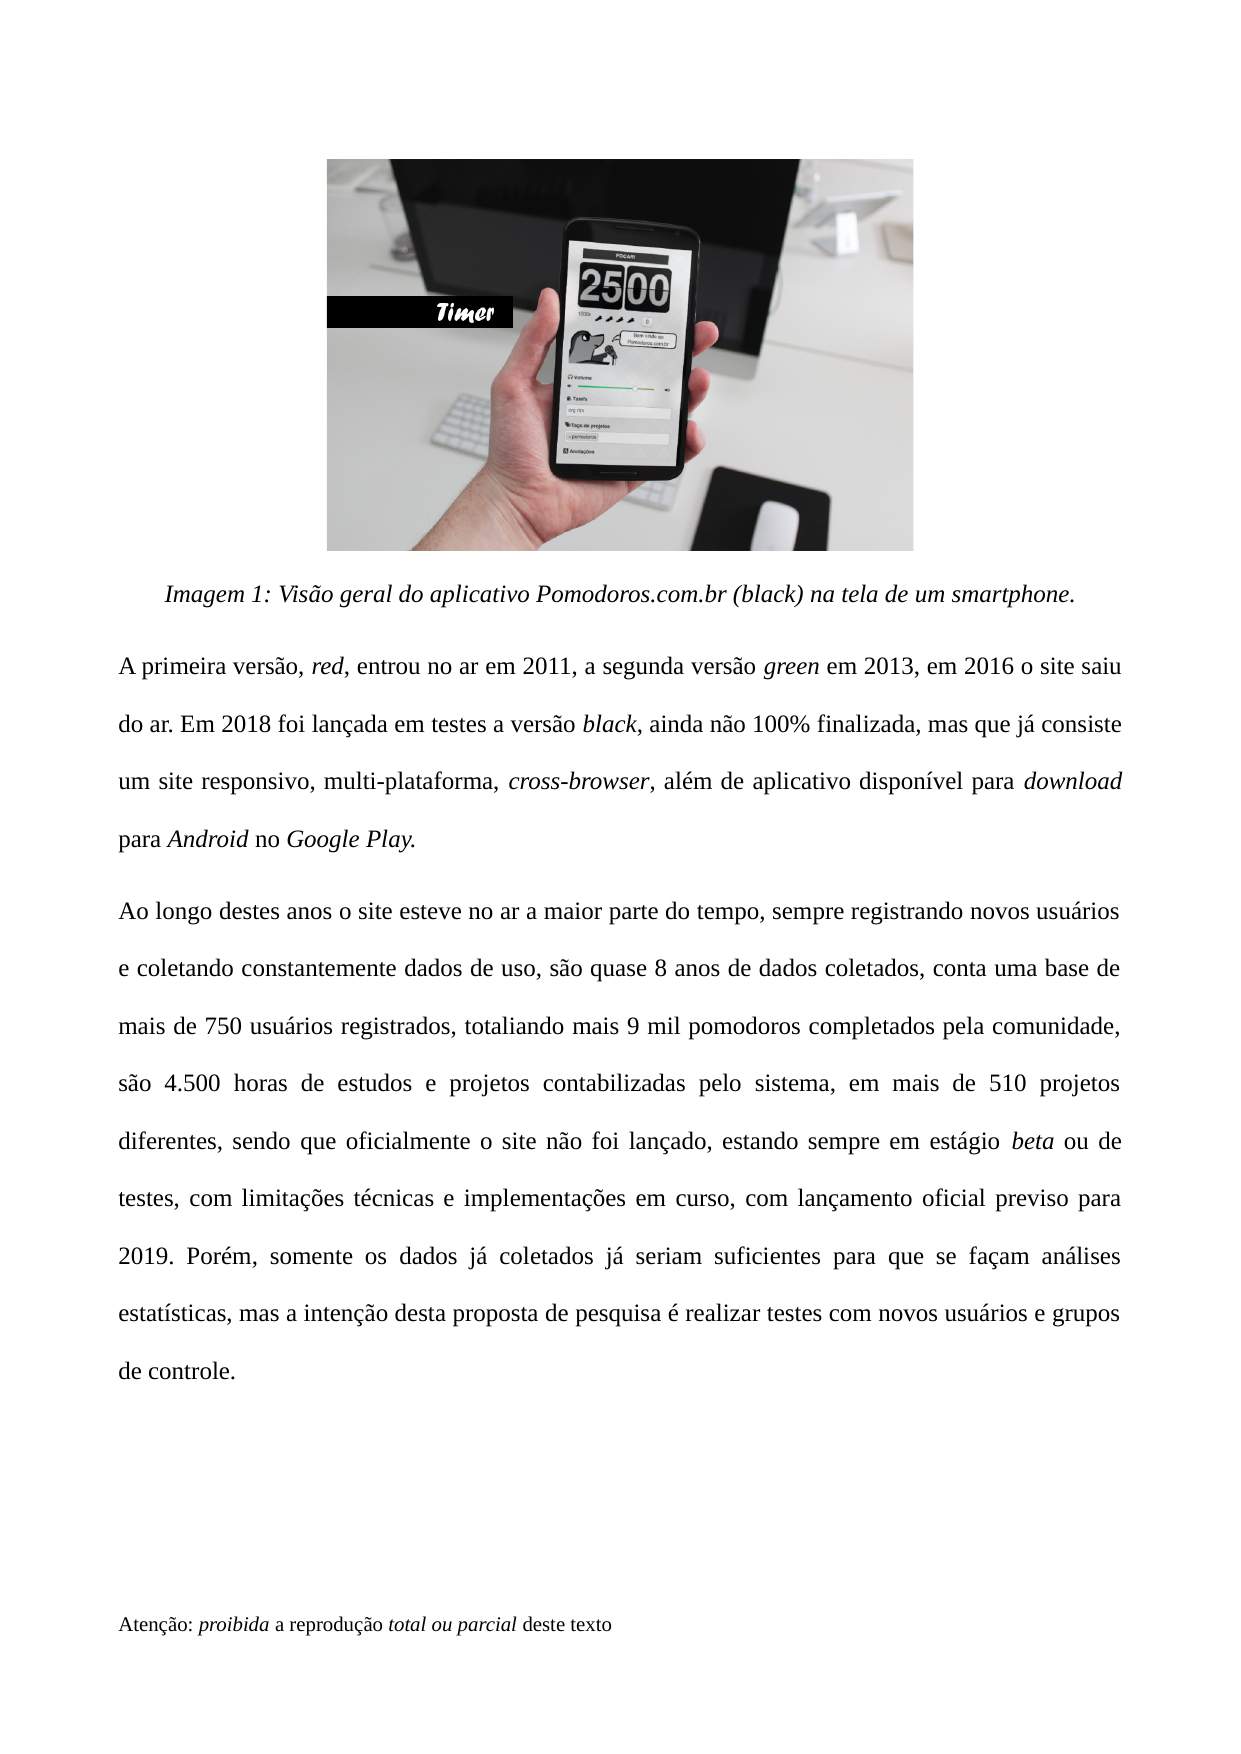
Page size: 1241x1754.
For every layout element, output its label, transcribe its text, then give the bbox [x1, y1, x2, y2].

text Imagem 1: Visão geral do aplicativo Pomodoros.com.br (black) na tela de um smartphone. [118, 176, 1122, 608]
picture [326, 159, 914, 551]
text Ao longo destes anos o site esteve no ar a maior parte do tempo, sempre registrando novos usuários e coletando constantemente dados de uso, são quase 8 anos de dados coletados, conta uma base de mais de 750 usuários registrados, totaliando mais 9 mil pomodoros completados pela comunidade, são 4.500 horas de estudos e projetos contabilizadas pelo sistema, em mais de 510 projetos diferentes, sendo que oficialmente o site não foi lançado, estando sempre em estágio beta ou de testes, com limitações técnicas e implementações em curso, com lançamento oficial previso para 2019. Porém, somente os dados já coletados já seriam suficientes para que se façam análises estatísticas, mas a intenção desta proposta de pesquisa é realizar testes com novos usuários e grupos de controle. [118, 896, 1122, 1385]
text A primeira versão, red, entrou no ar em 2011, a segunda versão green em 2013, em 2016 o site saiu do ar. Em 2018 foi lançada em testes a versão black, ainda não 100% finalizada, mas que já consiste um site responsivo, multi-plataforma, cross-browser, além de aplicativo disponível para download para Android no Google Play. [118, 651, 1122, 853]
